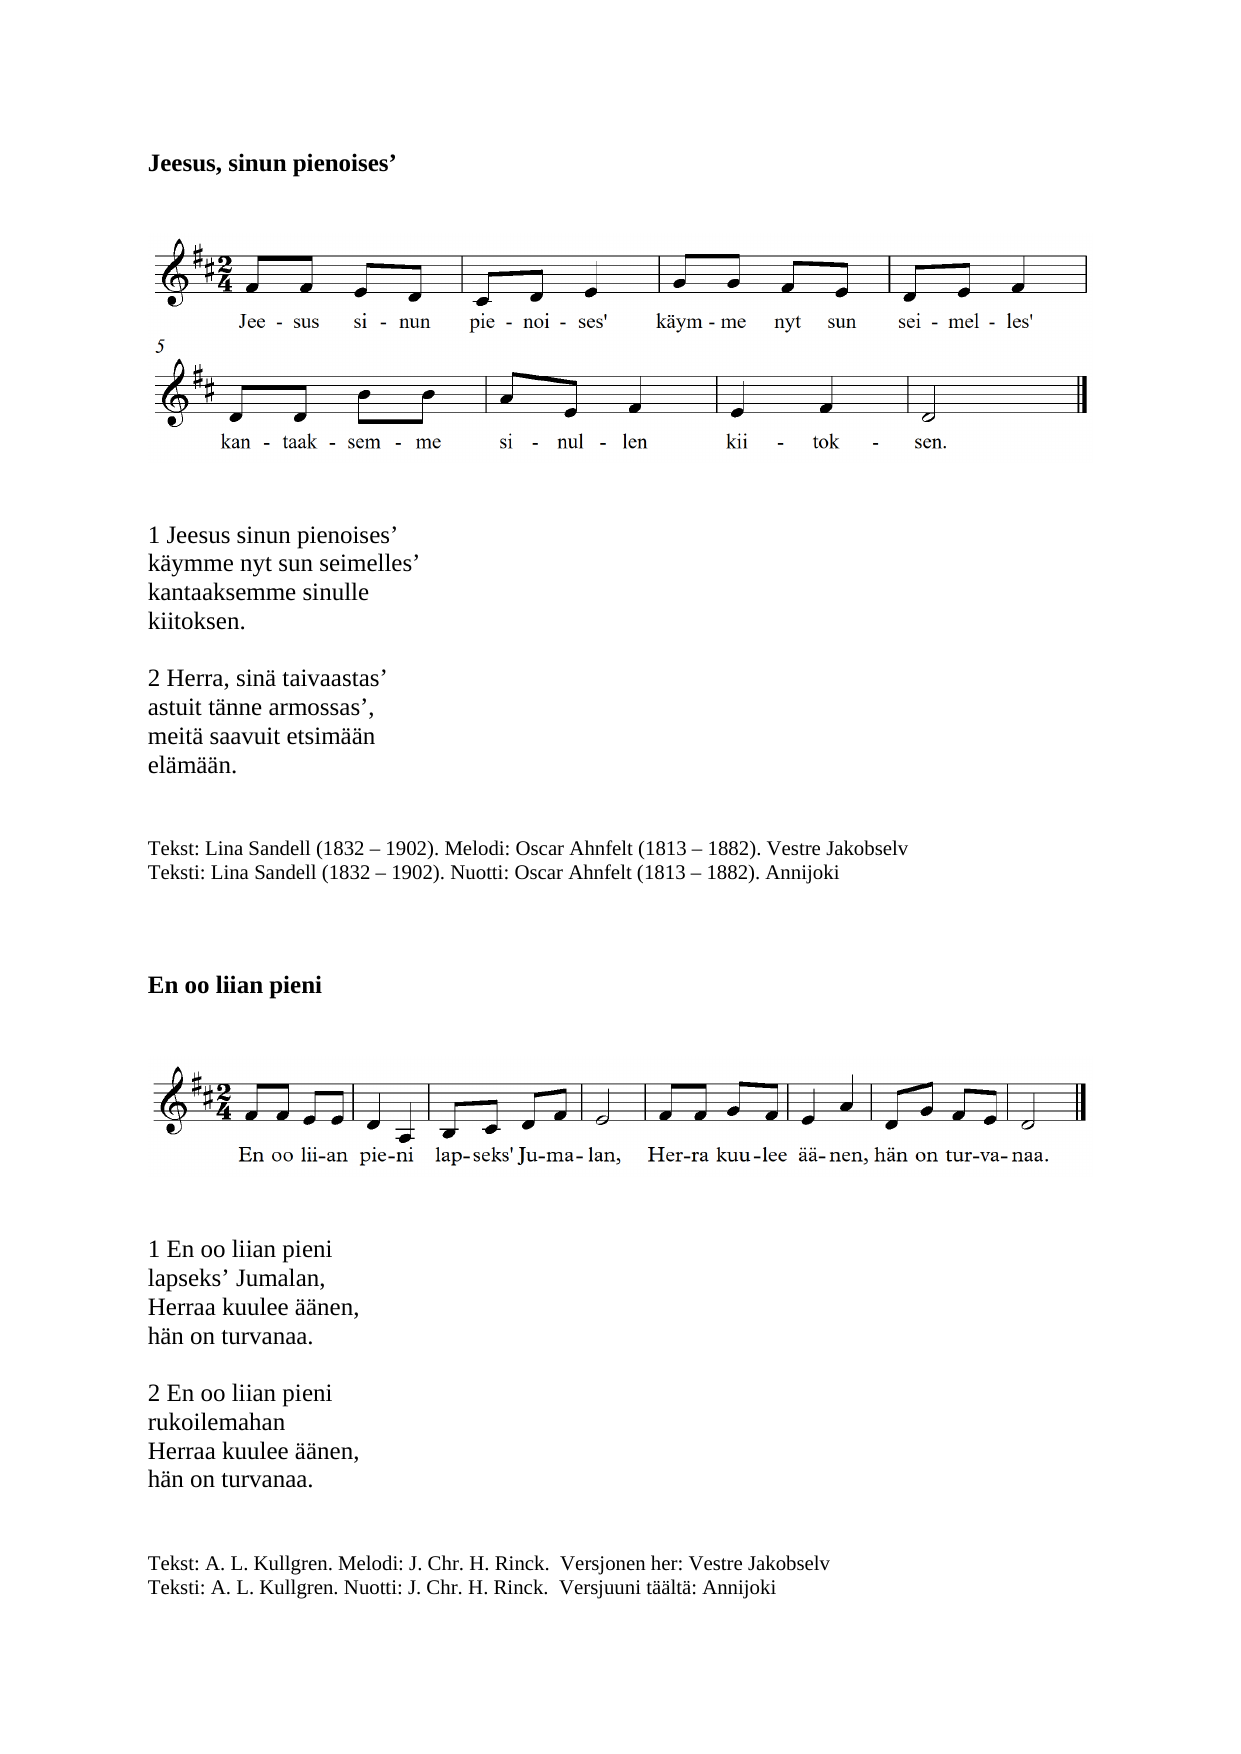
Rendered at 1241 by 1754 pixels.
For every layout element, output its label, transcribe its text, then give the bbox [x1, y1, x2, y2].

text Teksti: A. L. Kullgren. Nuotti: J. Chr. H. Rinck. Versjuuni täältä: Annijoki [148, 1575, 1093, 1599]
text elämään. [148, 750, 1093, 778]
text lapseks’ Jumalan, [148, 1263, 1093, 1292]
text kantaaksemme sinulle [148, 577, 1093, 606]
text astuit tänne armossas’, [148, 692, 1093, 721]
text käymme nyt sun seimelles’ [148, 548, 1093, 577]
picture [147, 1056, 1093, 1177]
subtitle En oo liian pieni [148, 970, 1093, 999]
subtitle 1 En oo liian pieni [148, 1234, 1093, 1263]
text kiitoksen. [148, 606, 1093, 635]
text meitä saavuit etsimään [148, 721, 1093, 750]
text Herraa kuulee äänen, [148, 1292, 1093, 1321]
subtitle 1 Jeesus sinun pienoises’ [148, 520, 1093, 548]
subtitle Tekst: A. L. Kullgren. Melodi: J. Chr. H. Rinck. Versjonen her: Vestre Jakobselv [148, 1551, 1093, 1575]
text hän on turvanaa. [148, 1321, 1093, 1349]
text Tekst: Lina Sandell (1832 – 1902). Melodi: Oscar Ahnfelt (1813 – 1882). Vestre Jakobselv [148, 836, 1093, 860]
text rukoilemahan [148, 1407, 1093, 1436]
text hän on turvanaa. [148, 1464, 1093, 1493]
text Teksti: Lina Sandell (1832 – 1902). Nuotti: Oscar Ahnfelt (1813 – 1882). Annijoki [148, 860, 1093, 884]
subtitle Jeesus, sinun pienoises’ [148, 148, 1093, 176]
text Herraa kuulee äänen, [148, 1436, 1093, 1464]
subtitle 2 En oo liian pieni [148, 1378, 1093, 1407]
subtitle 2 Herra, sinä taivaastas’ [148, 663, 1093, 692]
picture [147, 233, 1093, 463]
